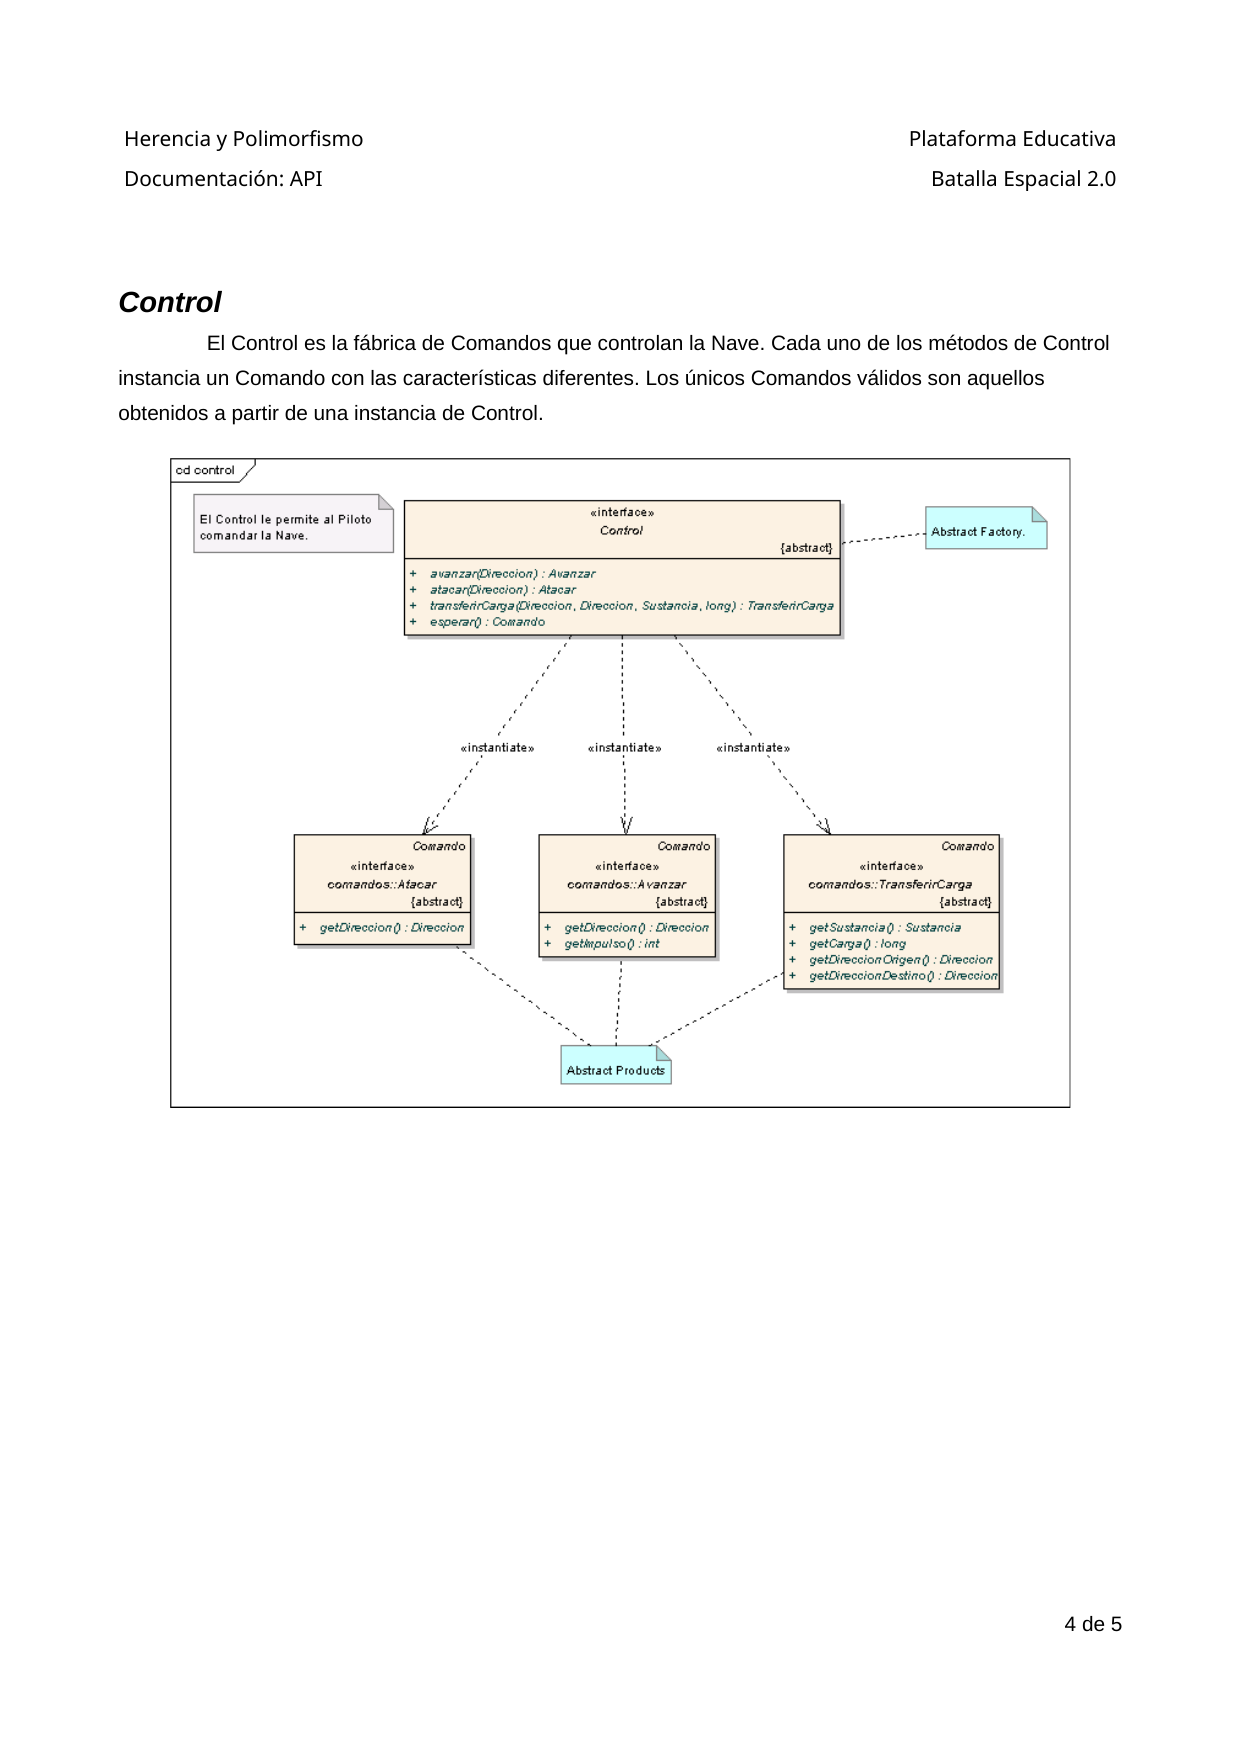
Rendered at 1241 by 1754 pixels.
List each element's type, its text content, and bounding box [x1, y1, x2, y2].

picture [169, 457, 1071, 1108]
subtitle Control [118, 286, 1122, 319]
text El Control es la fábrica de Comandos que controlan la Nave. Cada uno de los métodos de Control instancia un Comando con las características diferentes. Los únicos Comandos válidos son aquellos obtenidos a partir de una instancia de Control. [118, 332, 1122, 424]
